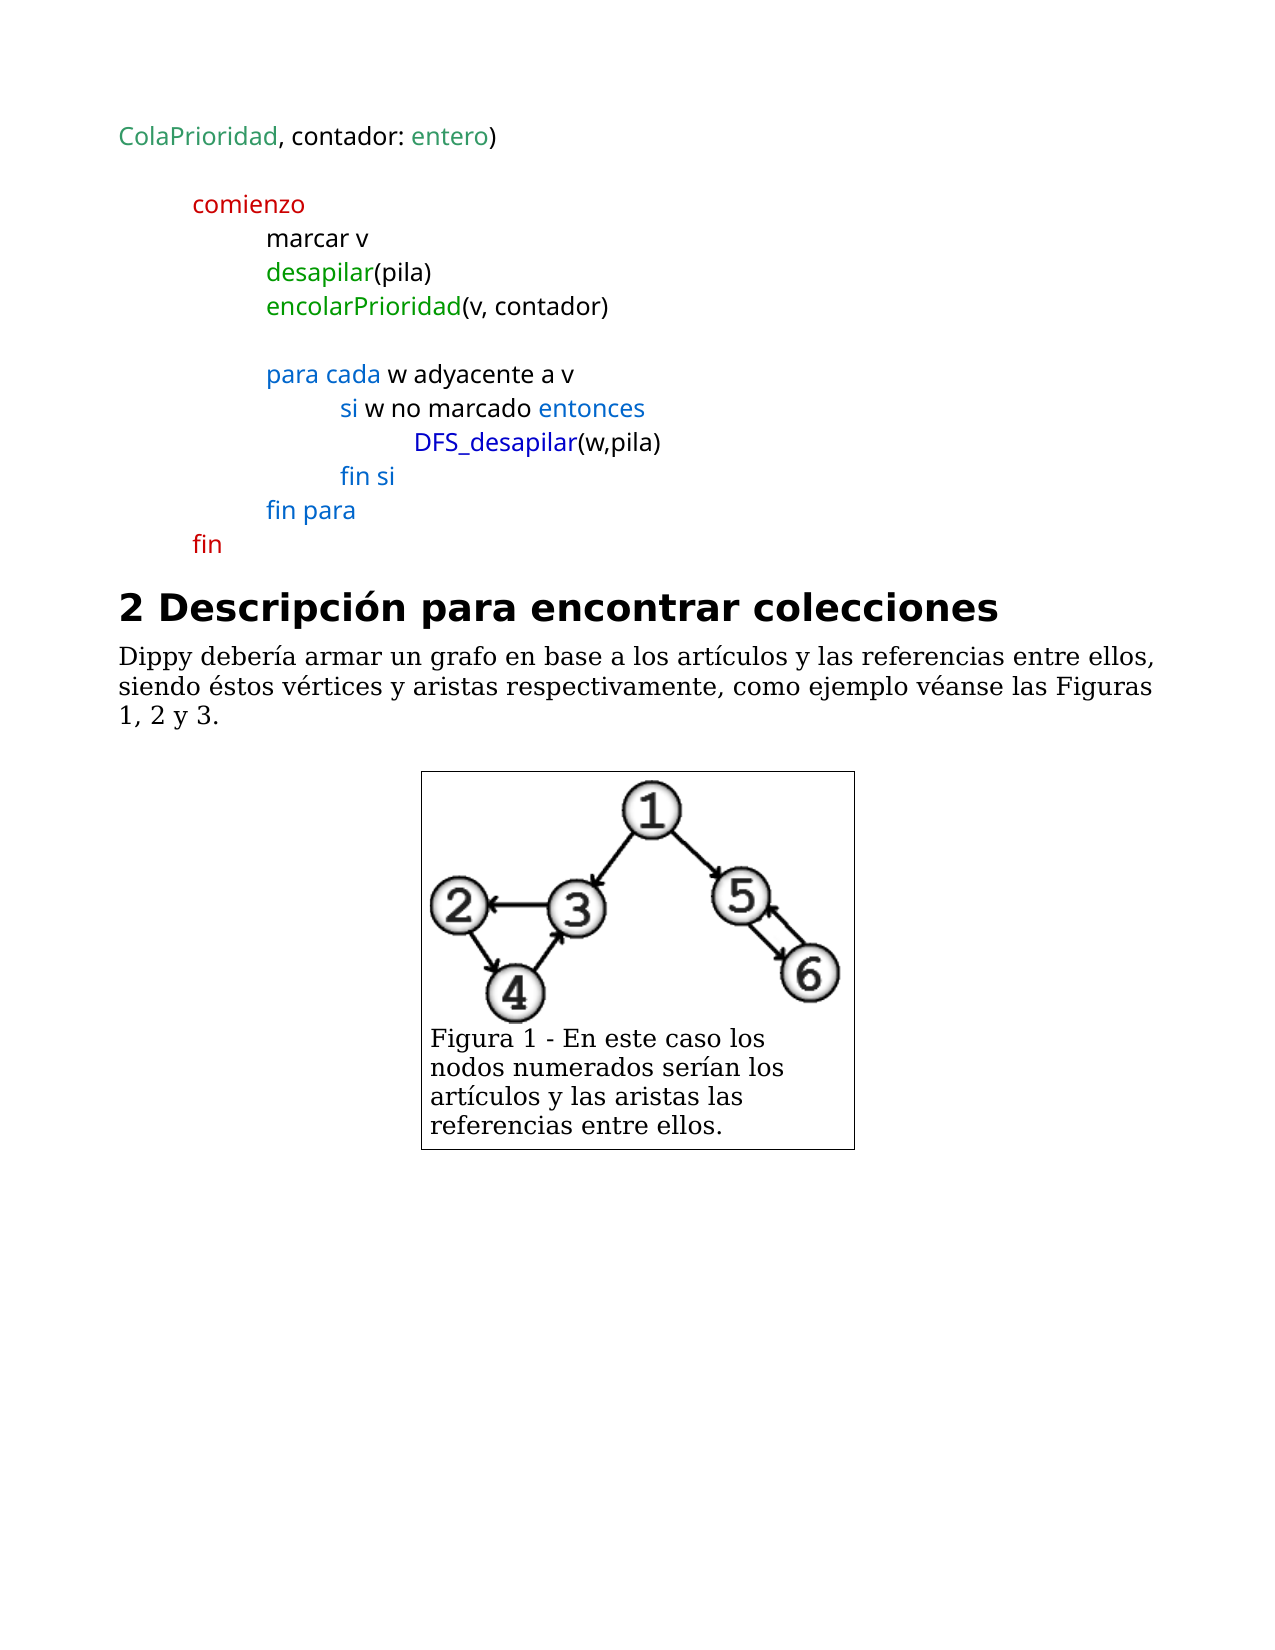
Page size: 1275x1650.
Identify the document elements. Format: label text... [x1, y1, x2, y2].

text encolarPrioridad(v, contador) [118, 288, 1157, 322]
text comienzo [118, 186, 1157, 220]
subtitle 2 Descripción para encontrar colecciones [118, 586, 1157, 630]
text DFS_desapilar(w,pila) [118, 425, 1157, 459]
picture [429, 780, 841, 1024]
text marcar v [118, 220, 1157, 254]
text fin para [118, 493, 1157, 527]
text para cada w adyacente a v [118, 357, 1157, 391]
text fin [118, 527, 1157, 561]
text Dippy debería armar un grafo en base a los artículos y las referencias entre ellos, siendo éstos vértices y aristas respectivamente, como ejemplo véanse las Figuras 1, 2 y 3. [118, 643, 1157, 730]
text fin si [118, 459, 1157, 493]
text Figura 1 - En este caso los nodos numerados serían los artículos y las aristas las referencias entre ellos. [430, 1024, 845, 1141]
text ColaPrioridad, contador: entero) [118, 118, 1157, 152]
text si w no marcado entonces [118, 391, 1157, 425]
text desapilar(pila) [118, 254, 1157, 288]
